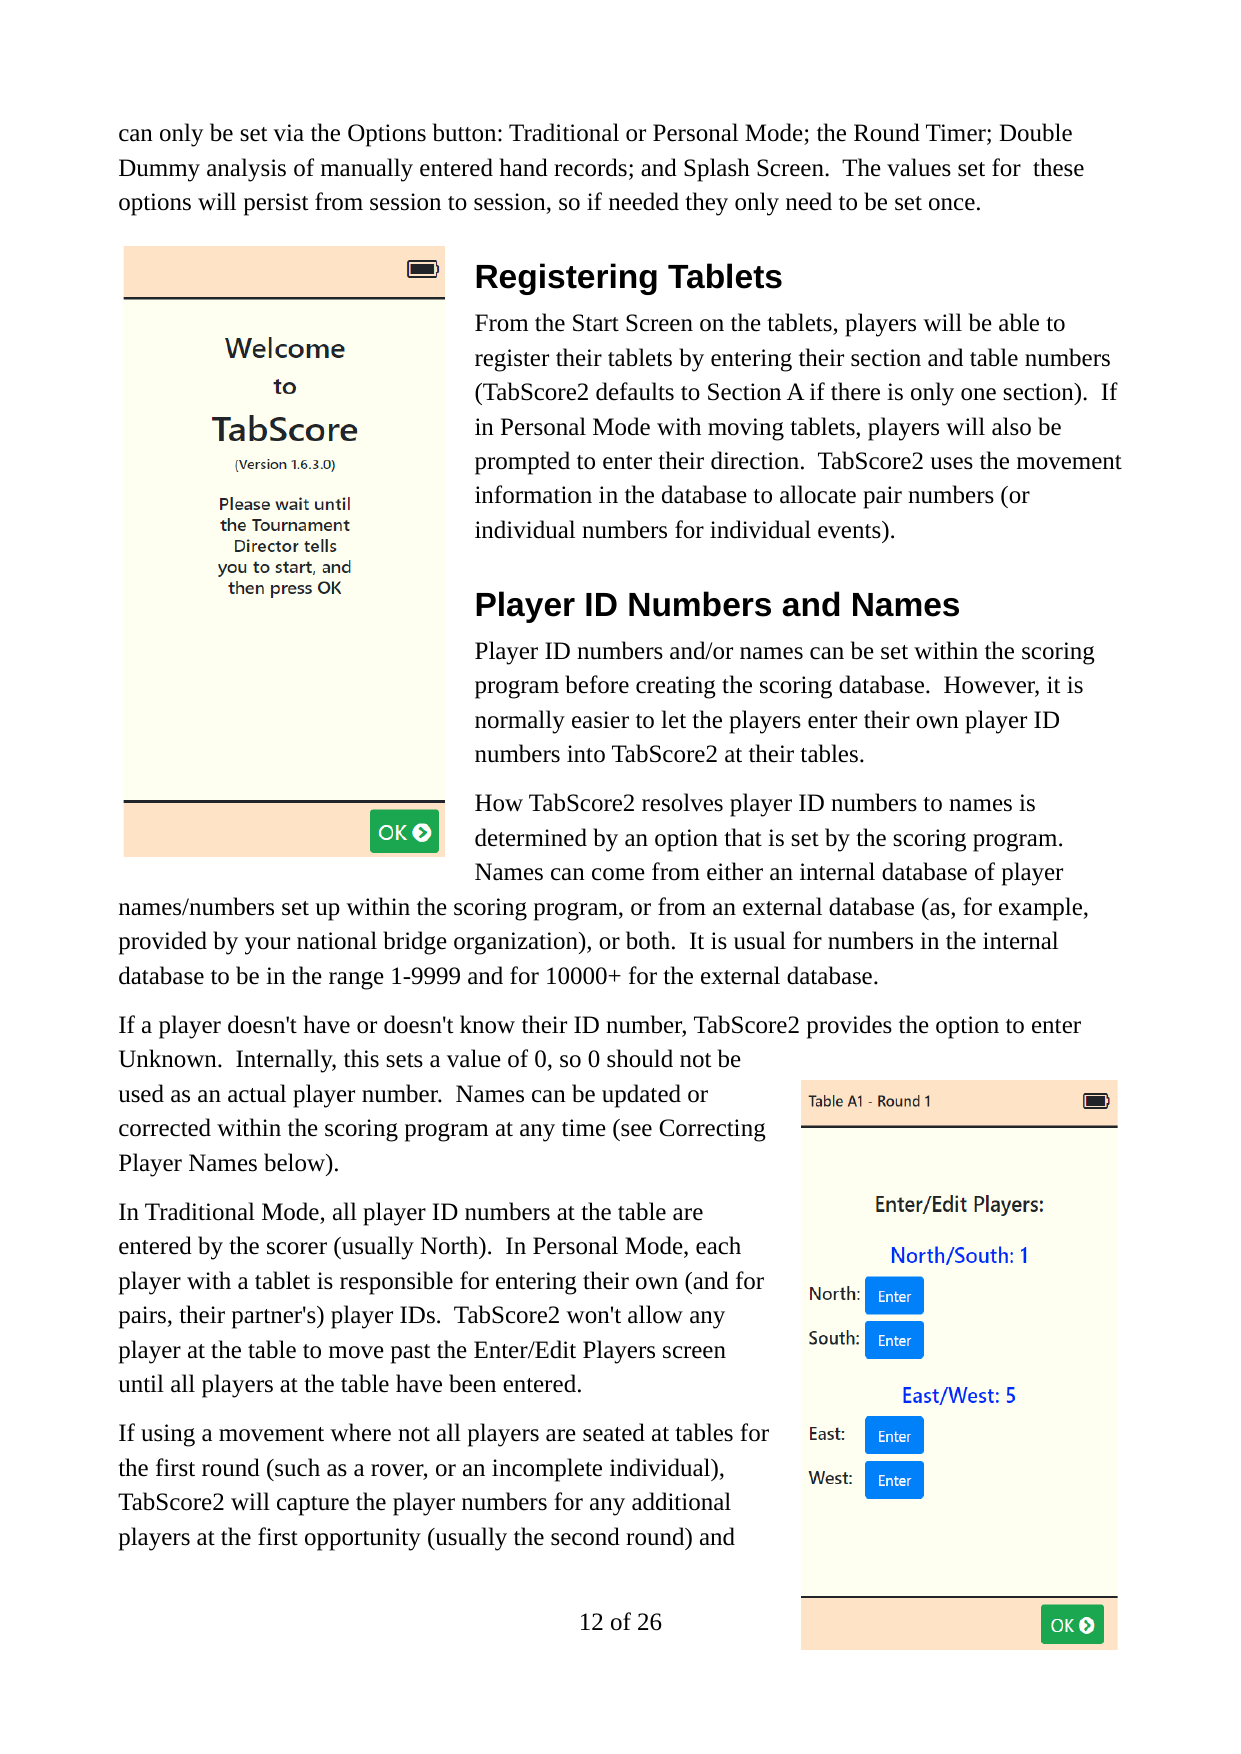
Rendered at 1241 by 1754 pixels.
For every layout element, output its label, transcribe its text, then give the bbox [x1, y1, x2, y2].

picture [123, 246, 445, 857]
text can only be set via the Options button: Traditional or Personal Mode; the Round Timer; Double Dummy analysis of manually entered hand records; and Splash Screen. The values set for these options will persist from session to session, so if needed they only need to be set once. [118, 118, 1122, 216]
text In Traditional Mode, all player ID numbers at the table are entered by the scorer (usually North). In Personal Mode, each player with a tablet is responsible for entering their own (and for pairs, their partner's) player IDs. TabScore2 won't allow any player at the table to move past the Enter/Edit Players screen until all players at the table have been entered. [118, 1197, 801, 1398]
text If using a movement where not all players are seated at tables for the first round (such as a rover, or an incomplete individual), TabScore2 will capture the player numbers for any additional players at the first opportunity (usually the second round) and [118, 1418, 801, 1551]
picture [801, 1080, 1118, 1650]
text From the Start Screen on the tablets, players will be able to register their tablets by entering their section and table numbers (TabScore2 defaults to Section A if there is only one section). If in Personal Mode with moving tablets, players will also be prompted to enter their direction. TabScore2 uses the movement information in the database to allocate pair numbers (or individual numbers for individual events). [445, 308, 1122, 544]
text If a player doesn't have or doesn't know their ID number, TabScore2 provides the option to enter Unknown. Internally, this sets a value of 0, so 0 should not be used as an actual player number. Names can be updated or corrected within the scoring program at any time (see Correcting Player Names below). [118, 1010, 1122, 1177]
subtitle Player ID Numbers and Names [445, 585, 1122, 623]
text How TabScore2 resolves player ID numbers to names is determined by an option that is set by the scoring program. Names can come from either an internal database of player names/numbers set up within the scoring program, or from an external database (as, for example, provided by your national bridge organization), or both. It is usual for numbers in the internal database to be in the range 1-9999 and for 10000+ for the external database. [118, 788, 1122, 990]
text Player ID numbers and/or names can be set within the scoring program before creating the scoring database. However, it is normally easier to let the players enter their own player ID numbers into TabScore2 at their tables. [445, 636, 1122, 768]
subtitle Registering Tablets [445, 257, 1122, 296]
